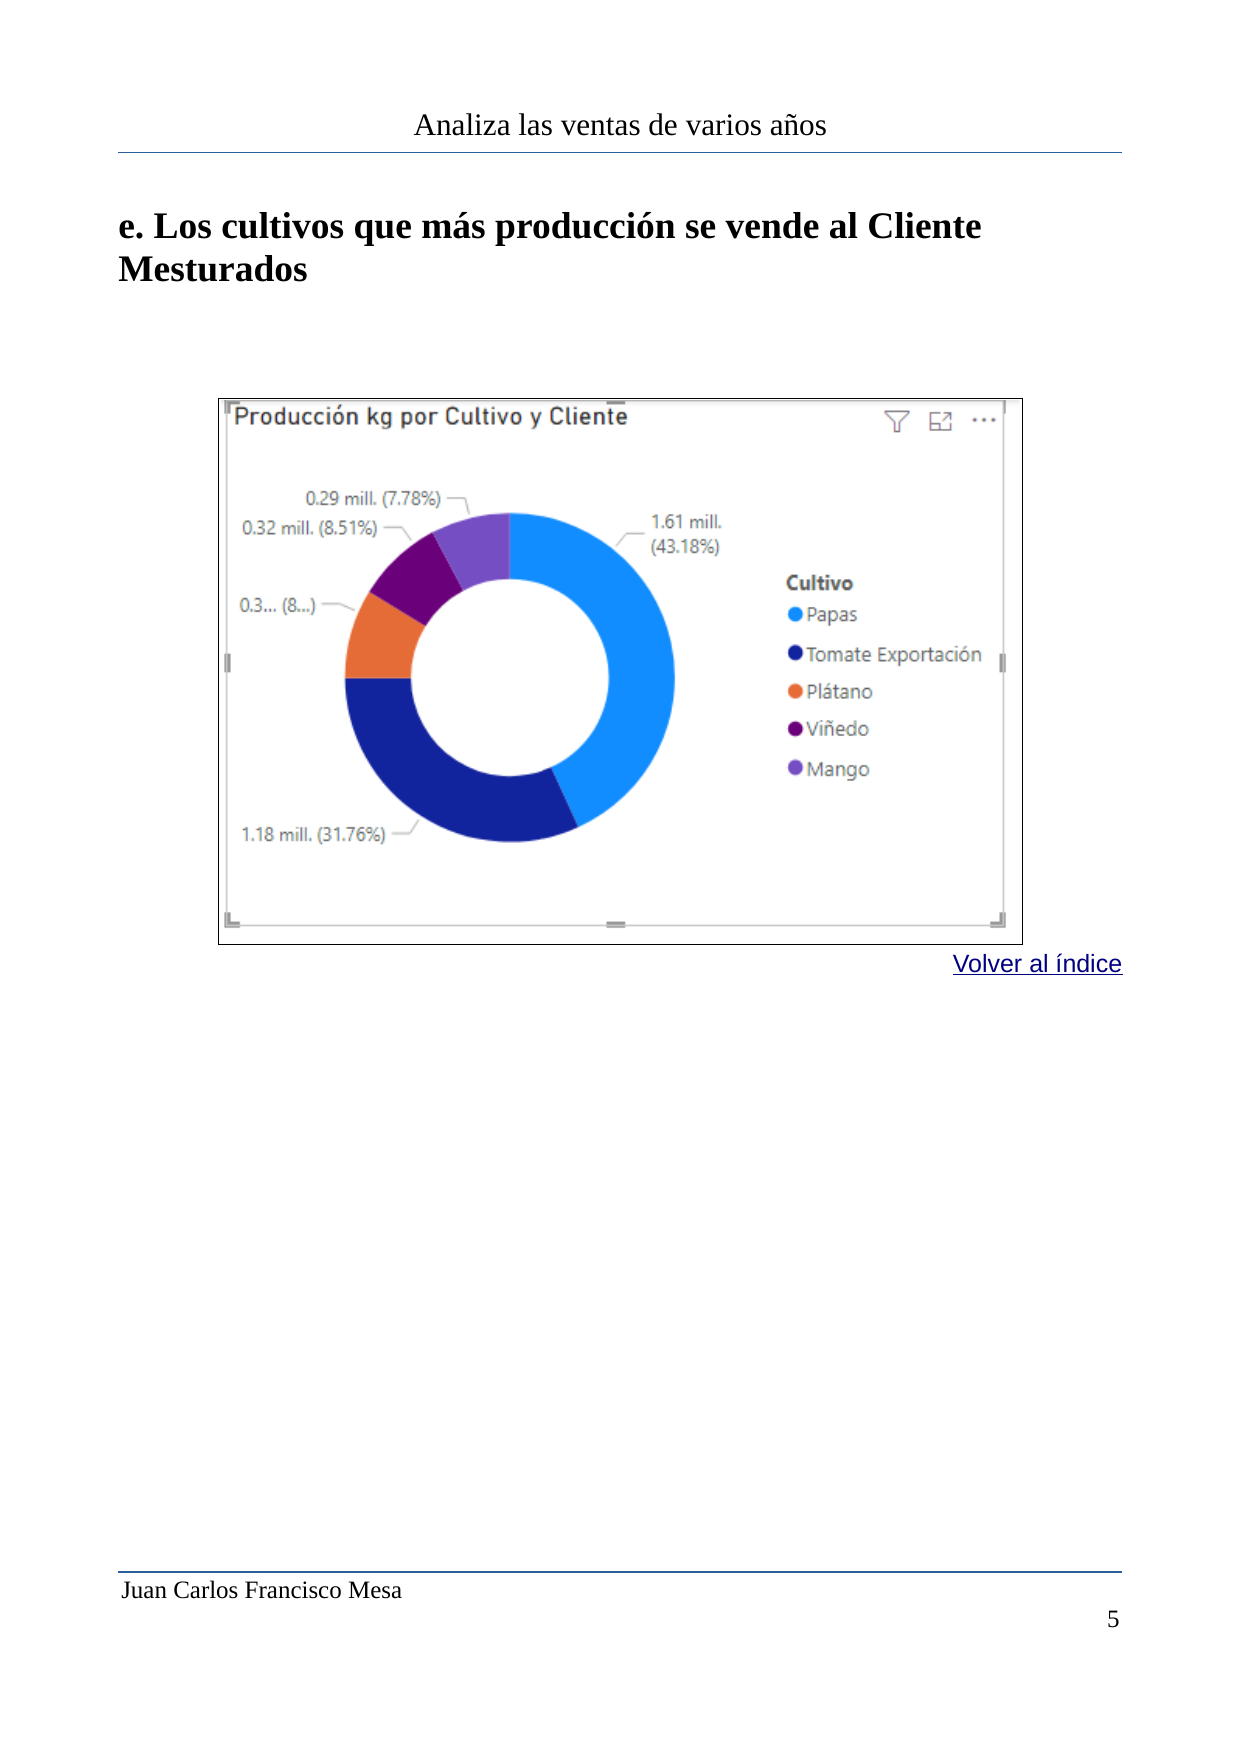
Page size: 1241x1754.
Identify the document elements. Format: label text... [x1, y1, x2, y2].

picture [220, 400, 1020, 942]
subtitle e. Los cultivos que más producción se vende al Cliente Mesturados [118, 204, 1122, 290]
text Volver al índice [118, 398, 1122, 977]
